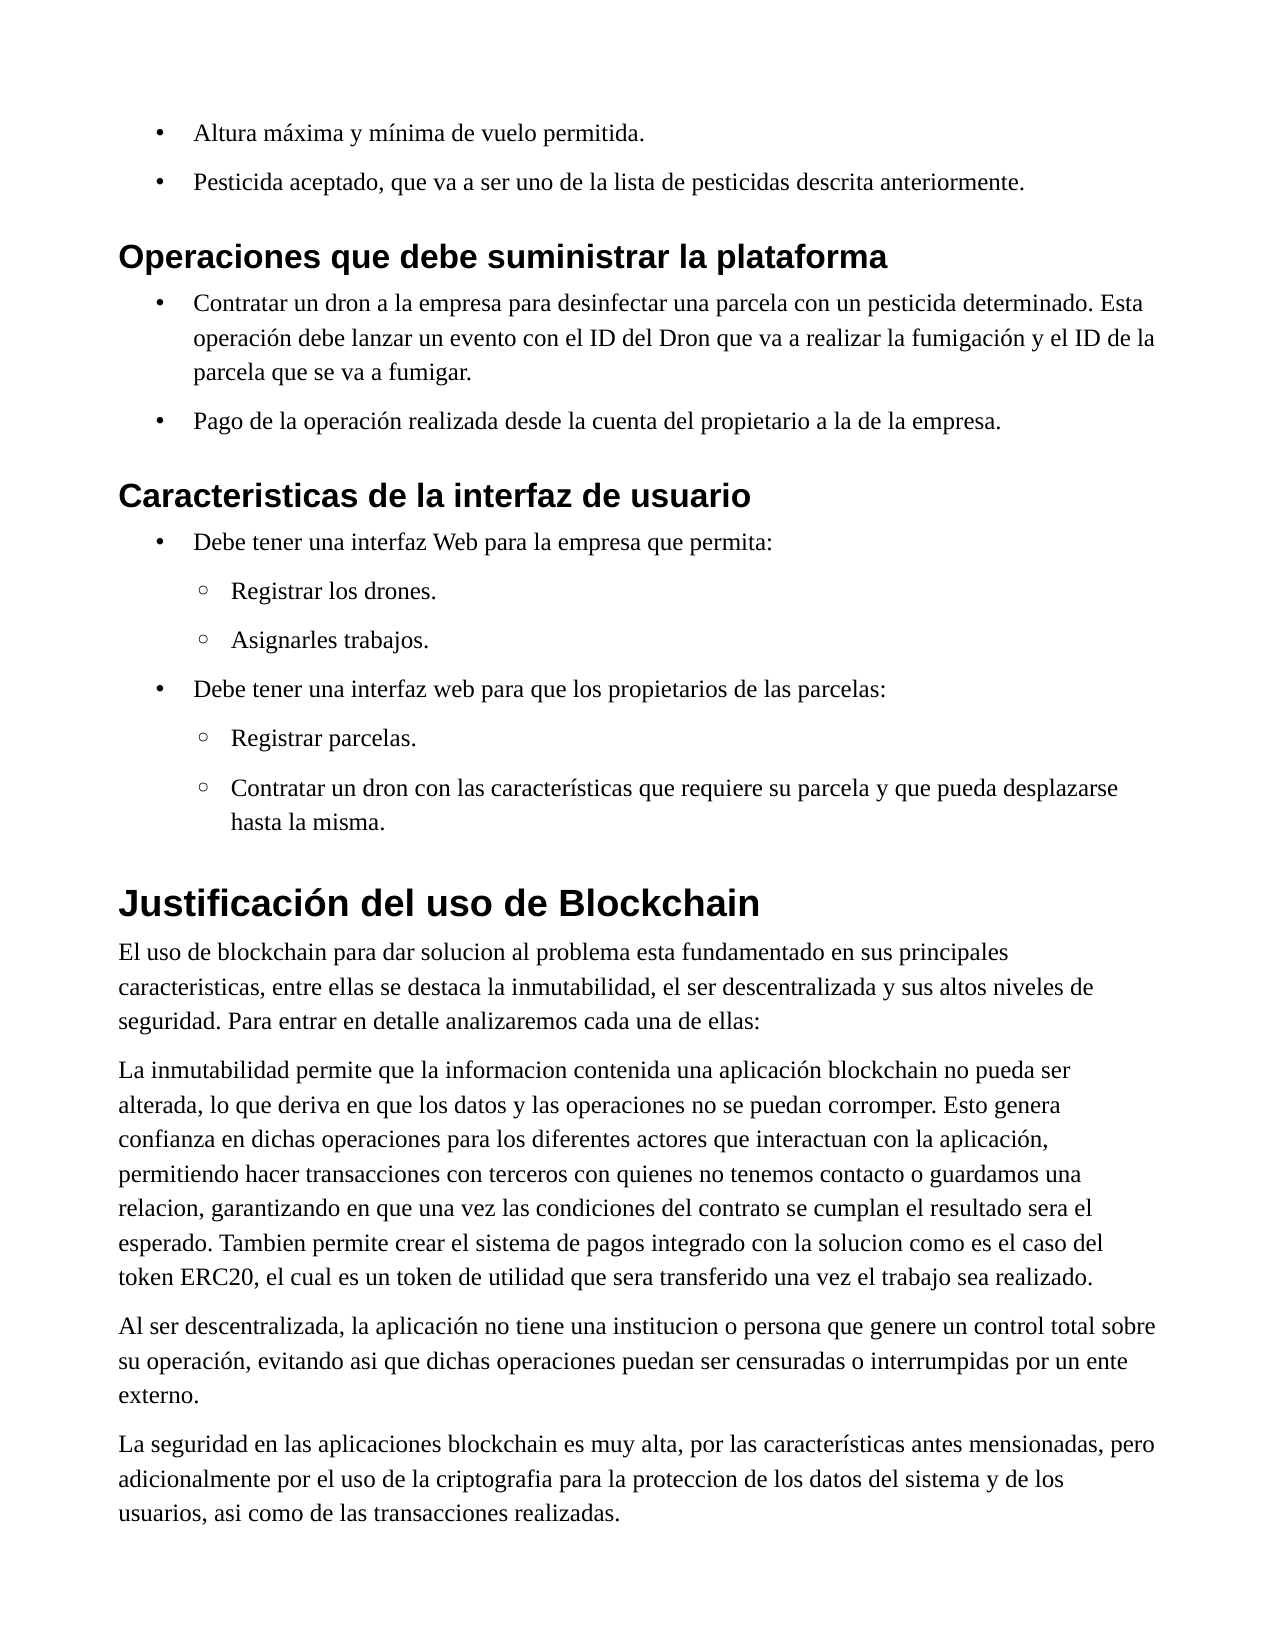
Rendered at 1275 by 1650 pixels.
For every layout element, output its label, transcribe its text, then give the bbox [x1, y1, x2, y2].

subtitle Operaciones que debe suministrar la plataforma [118, 237, 1157, 276]
list Pesticida aceptado, que va a ser uno de la lista de pesticidas descrita anteriormente. [156, 167, 1157, 196]
list Registrar parcelas. [193, 723, 1157, 752]
text La inmutabilidad permite que la informacion contenida una aplicación blockchain no pueda ser alterada, lo que deriva en que los datos y las operaciones no se puedan corromper. Esto genera confianza en dichas operaciones para los diferentes actores que interactuan con la aplicación, permitiendo hacer transacciones con terceros con quienes no tenemos contacto o guardamos una relacion, garantizando en que una vez las condiciones del contrato se cumplan el resultado sera el esperado. Tambien permite crear el sistema de pagos integrado con la solucion como es el caso del token ERC20, el cual es un token de utilidad que sera transferido una vez el trabajo sea realizado. [118, 1055, 1157, 1291]
list Debe tener una interfaz Web para la empresa que permita: [156, 527, 1157, 556]
text La seguridad en las aplicaciones blockchain es muy alta, por las características antes mensionadas, pero adicionalmente por el uso de la criptografia para la proteccion de los datos del sistema y de los usuarios, asi como de las transacciones realizadas. [118, 1429, 1157, 1527]
text El uso de blockchain para dar solucion al problema esta fundamentado en sus principales caracteristicas, entre ellas se destaca la inmutabilidad, el ser descentralizada y sus altos niveles de seguridad. Para entrar en detalle analizaremos cada una de ellas: [118, 937, 1157, 1035]
text Al ser descentralizada, la aplicación no tiene una institucion o persona que genere un control total sobre su operación, evitando asi que dichas operaciones puedan ser censuradas o interrumpidas por un ente externo. [118, 1311, 1157, 1409]
subtitle Caracteristicas de la interfaz de usuario [118, 476, 1157, 515]
list Asignarles trabajos. [193, 625, 1157, 654]
subtitle Justificación del uso de Blockchain [118, 881, 1157, 925]
list Pago de la operación realizada desde la cuenta del propietario a la de la empresa. [156, 406, 1157, 435]
list Registrar los drones. [193, 576, 1157, 605]
list Contratar un dron a la empresa para desinfectar una parcela con un pesticida determinado. Esta operación debe lanzar un evento con el ID del Dron que va a realizar la fumigación y el ID de la parcela que se va a fumigar. [156, 288, 1157, 386]
list Contratar un dron con las características que requiere su parcela y que pueda desplazarse hasta la misma. [193, 773, 1157, 836]
list Altura máxima y mínima de vuelo permitida. [156, 118, 1157, 147]
list Debe tener una interfaz web para que los propietarios de las parcelas: [156, 674, 1157, 703]
